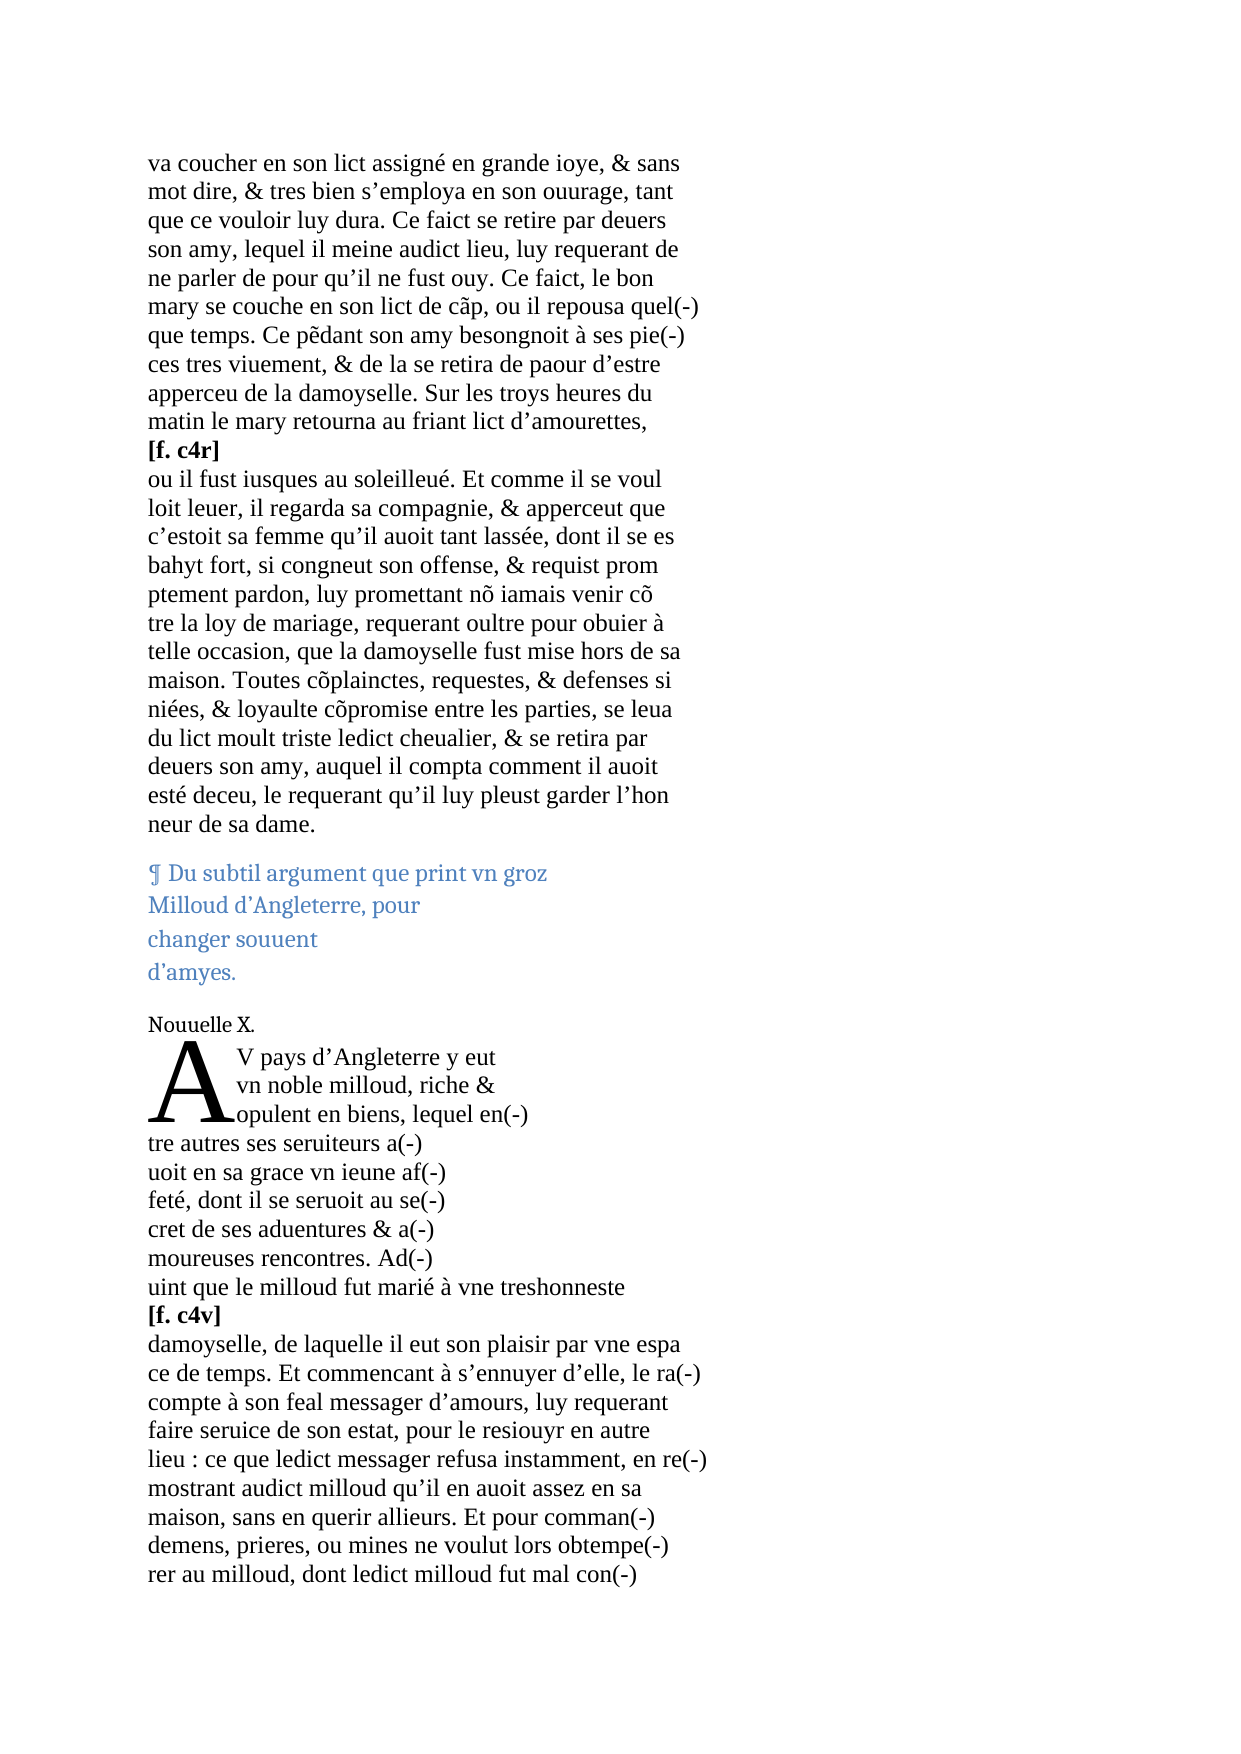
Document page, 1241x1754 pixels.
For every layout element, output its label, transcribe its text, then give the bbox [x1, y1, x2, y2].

subtitle ¶ Du subtil argument que print vn groz Milloud d’Angleterre, pour changer souuent d’amyes. [148, 858, 1093, 986]
text va coucher en son lict assigné en grande ioye, & sans mot dire, & tres bien s’employa en son ouurage, tant que ce vouloir luy dura. Ce faict se retire par deuers son amy, lequel il meine audict lieu, luy requerant de ne parler de pour qu’il ne fust ouy. Ce faict, le bon mary se couche en son lict de cãp, ou il repousa quel(-) que temps. Ce pẽdant son amy besongnoit à ses pie(-) ces tres viuement, & de la se retira de paour d’estre apperceu de la damoyselle. Sur les troys heures du matin le mary retourna au friant lict d’amourettes, [f. c4r] ou il fust iusques au soleilleué. Et comme il se voul loit leuer, il regarda sa compagnie, & apperceut que c’estoit sa femme qu’il auoit tant lassée, dont il se es bahyt fort, si congneut son offense, & requist prom ptement pardon, luy promettant nõ iamais venir cõ tre la loy de mariage, requerant oultre pour obuier à telle occasion, que la damoyselle fust mise hors de sa maison. Toutes cõplainctes, requestes, & defenses si niées, & loyaulte cõpromise entre les parties, se leua du lict moult triste ledict cheualier, & se retira par deuers son amy, auquel il compta comment il auoit esté deceu, le requerant qu’il luy pleust garder l’hon neur de sa dame. [148, 148, 1093, 838]
text AV pays d’Angleterre y eut vn noble milloud, riche & opulent en biens, lequel en(-) tre autres ses seruiteurs a(-) uoit en sa grace vn ieune af(-) feté, dont il se seruoit au se(-) cret de ses aduentures & a(-) moureuses rencontres. Ad(-) uint que le milloud fut marié à vne treshonneste [f. c4v] damoyselle, de laquelle il eut son plaisir par vne espa ce de temps. Et commencant à s’ennuyer d’elle, le ra(-) compte à son feal messager d’amours, luy requerant faire seruice de son estat, pour le resiouyr en autre lieu : ce que ledict messager refusa instamment, en re(-) mostrant audict milloud qu’il en auoit assez en sa maison, sans en querir allieurs. Et pour comman(-) demens, prieres, ou mines ne voulut lors obtempe(-) rer au milloud, dont ledict milloud fut mal con(-) [148, 1042, 1093, 1588]
subtitle Nouuelle X. [148, 1011, 1093, 1038]
